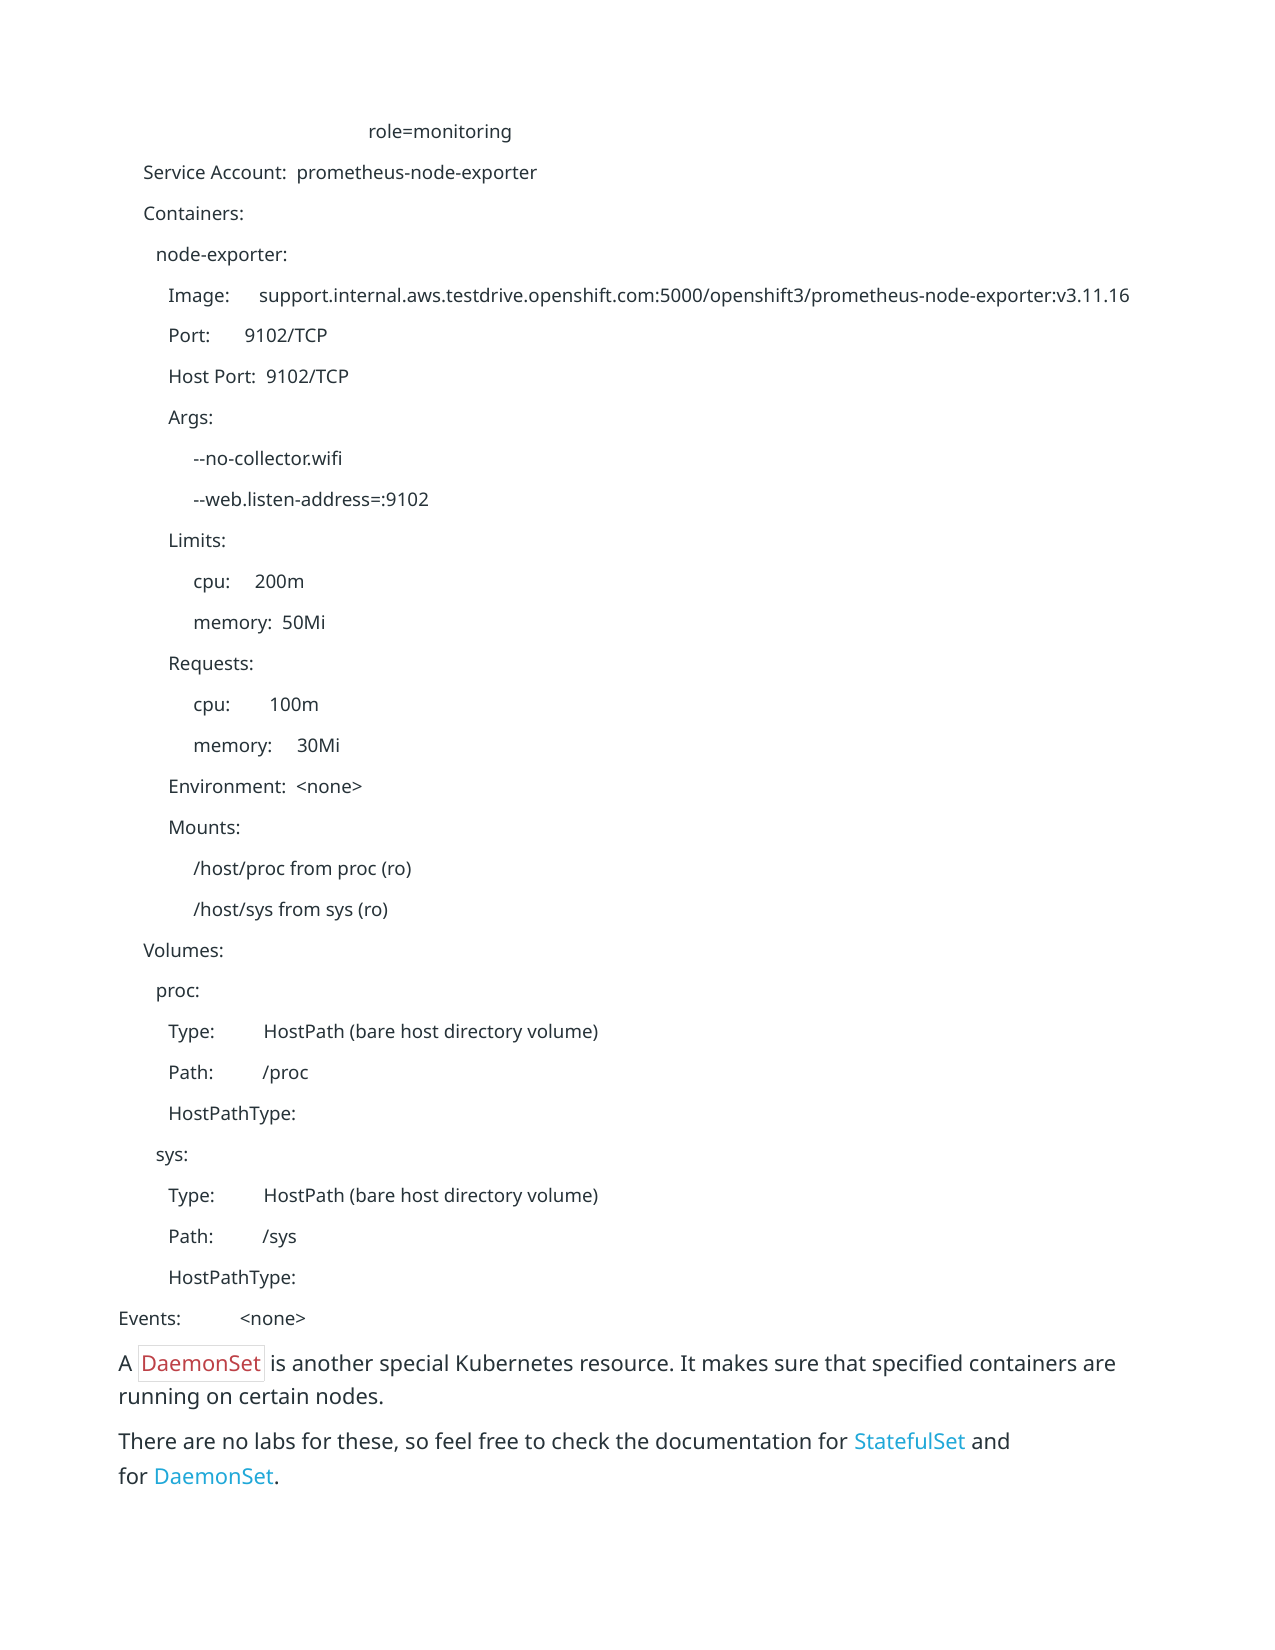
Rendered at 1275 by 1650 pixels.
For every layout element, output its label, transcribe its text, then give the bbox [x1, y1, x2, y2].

text node-exporter: [118, 241, 1157, 267]
text HostPathType: [118, 1264, 1157, 1291]
text Limits: [118, 527, 1157, 554]
text HostPathType: [118, 1101, 1157, 1127]
text Image: support.internal.aws.testdrive.openshift.com:5000/openshift3/prometheus-node-exporter:v3.11.16 [118, 282, 1157, 308]
text Volumes: [118, 937, 1157, 963]
text Requests: [118, 650, 1157, 677]
text memory: 50Mi [118, 609, 1157, 636]
text cpu: 100m [118, 691, 1157, 718]
text role=monitoring [118, 118, 1157, 144]
text --no-collector.wifi [118, 446, 1157, 472]
text memory: 30Mi [118, 732, 1157, 758]
text Path: /sys [118, 1223, 1157, 1250]
text Events: <none> [118, 1305, 1157, 1331]
text --web.listen-address=:9102 [118, 487, 1157, 513]
text Port: 9102/TCP [118, 323, 1157, 349]
text There are no labs for these, so feel free to check the documentation for StatefulSet and for DaemonSet. [118, 1426, 1157, 1491]
text Host Port: 9102/TCP [118, 364, 1157, 390]
text Service Account: prometheus-node-exporter [118, 159, 1157, 185]
text /host/proc from proc (ro) [118, 855, 1157, 881]
text Mounts: [118, 814, 1157, 840]
text Type: HostPath (bare host directory volume) [118, 1019, 1157, 1045]
text proc: [118, 978, 1157, 1004]
text cpu: 200m [118, 568, 1157, 595]
text Type: HostPath (bare host directory volume) [118, 1182, 1157, 1209]
text Args: [118, 405, 1157, 431]
text A DaemonSet is another special Kubernetes resource. It makes sure that specified containers are running on certain nodes. [118, 1345, 1157, 1411]
text sys: [118, 1142, 1157, 1168]
text Path: /proc [118, 1060, 1157, 1086]
text Environment: <none> [118, 773, 1157, 799]
text /host/sys from sys (ro) [118, 896, 1157, 922]
text Containers: [118, 200, 1157, 226]
